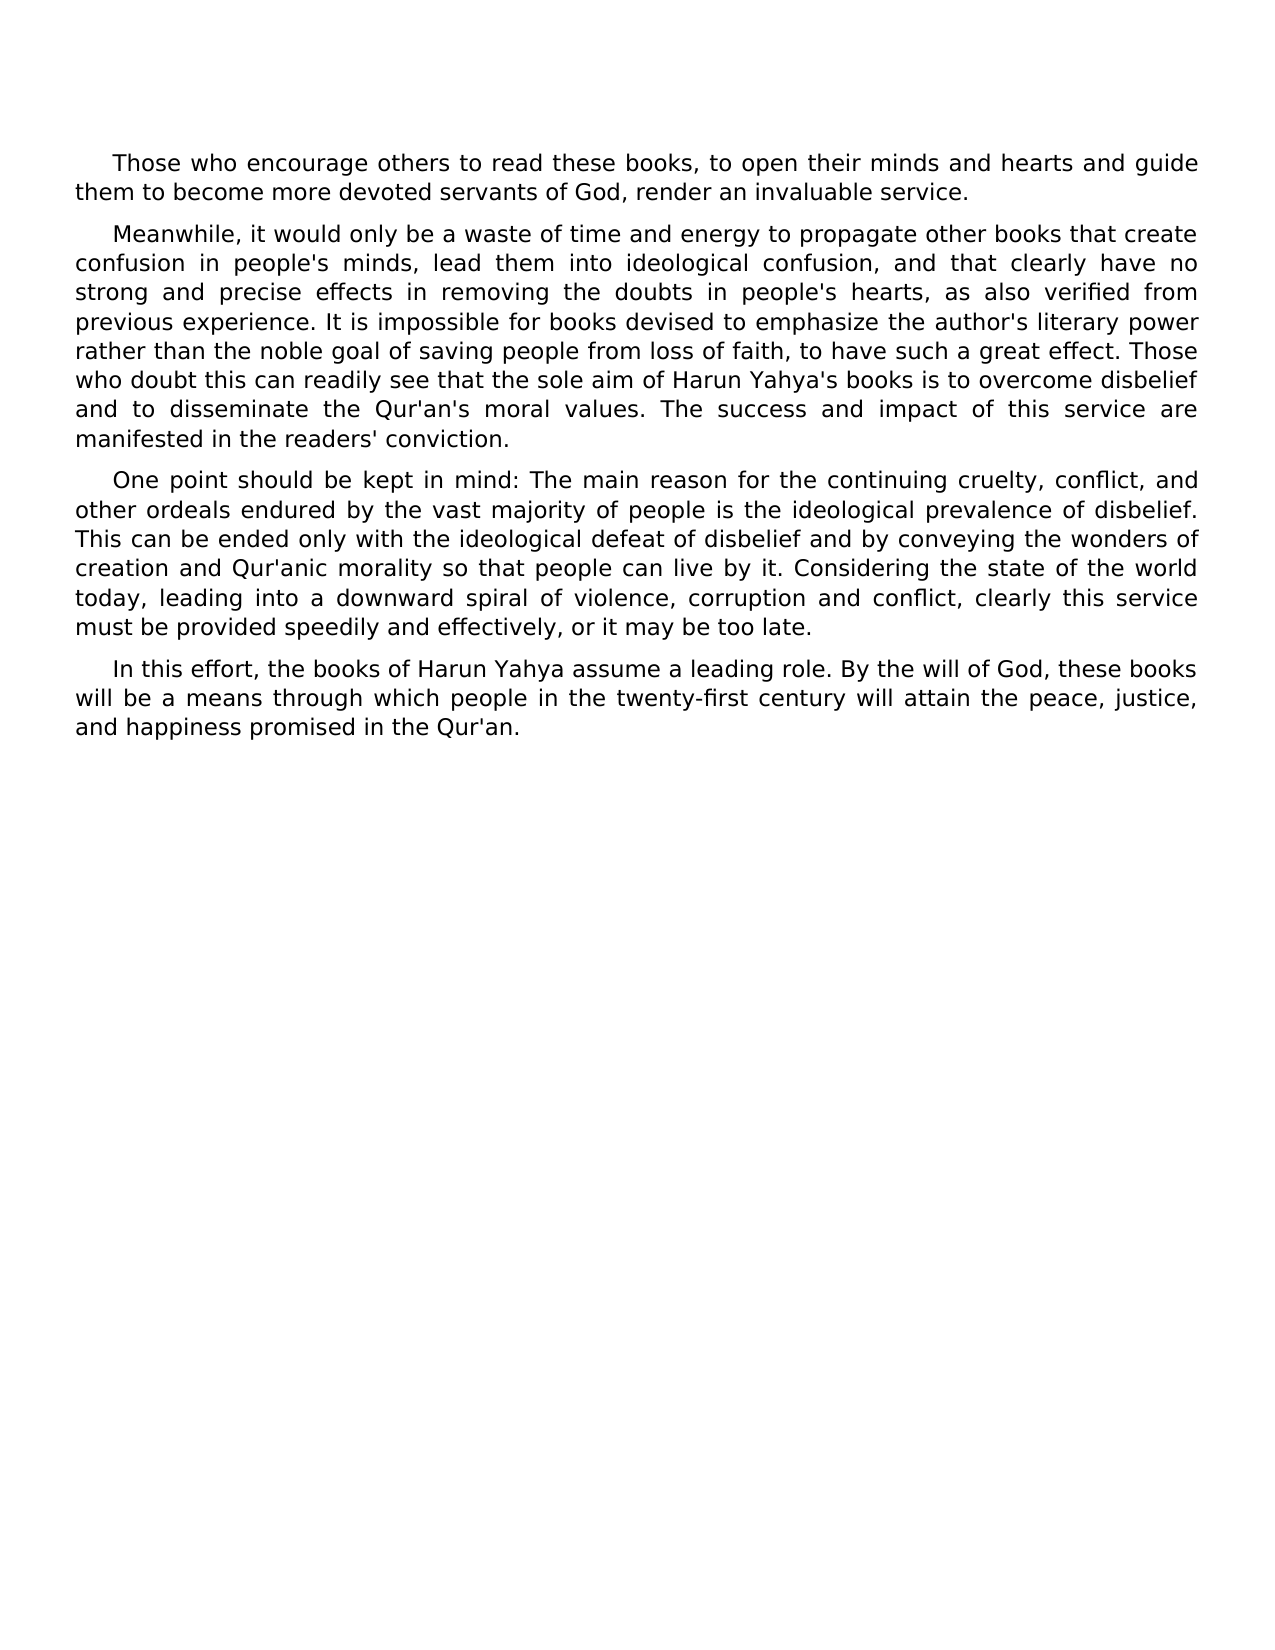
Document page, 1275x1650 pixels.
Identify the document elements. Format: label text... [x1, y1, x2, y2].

text In this effort, the books of Harun Yahya assume a leading role. By the will of God, these books will be a means through which people in the twenty-first century will attain the peace, justice, and happiness promised in the Qur'an. [75, 656, 1200, 741]
text One point should be kept in mind: The main reason for the continuing cruelty, conflict, and other ordeals endured by the vast majority of people is the ideological prevalence of disbelief. This can be ended only with the ideological defeat of disbelief and by conveying the wonders of creation and Qur'anic morality so that people can live by it. Considering the state of the world today, leading into a downward spiral of violence, corruption and conflict, clearly this service must be provided speedily and effectively, or it may be too late. [75, 468, 1200, 641]
text Meanwhile, it would only be a waste of time and energy to propagate other books that create confusion in people's minds, lead them into ideological confusion, and that clearly have no strong and precise effects in removing the doubts in people's hearts, as also verified from previous experience. It is impossible for books devised to emphasize the author's literary power rather than the noble goal of saving people from loss of faith, to have such a great effect. Those who doubt this can readily see that the sole aim of Harun Yahya's books is to overcome disbelief and to disseminate the Qur'an's moral values. The success and impact of this service are manifested in the readers' conviction. [75, 221, 1200, 453]
text Those who encourage others to read these books, to open their minds and hearts and guide them to become more devoted servants of God, render an invaluable service. [75, 150, 1200, 206]
